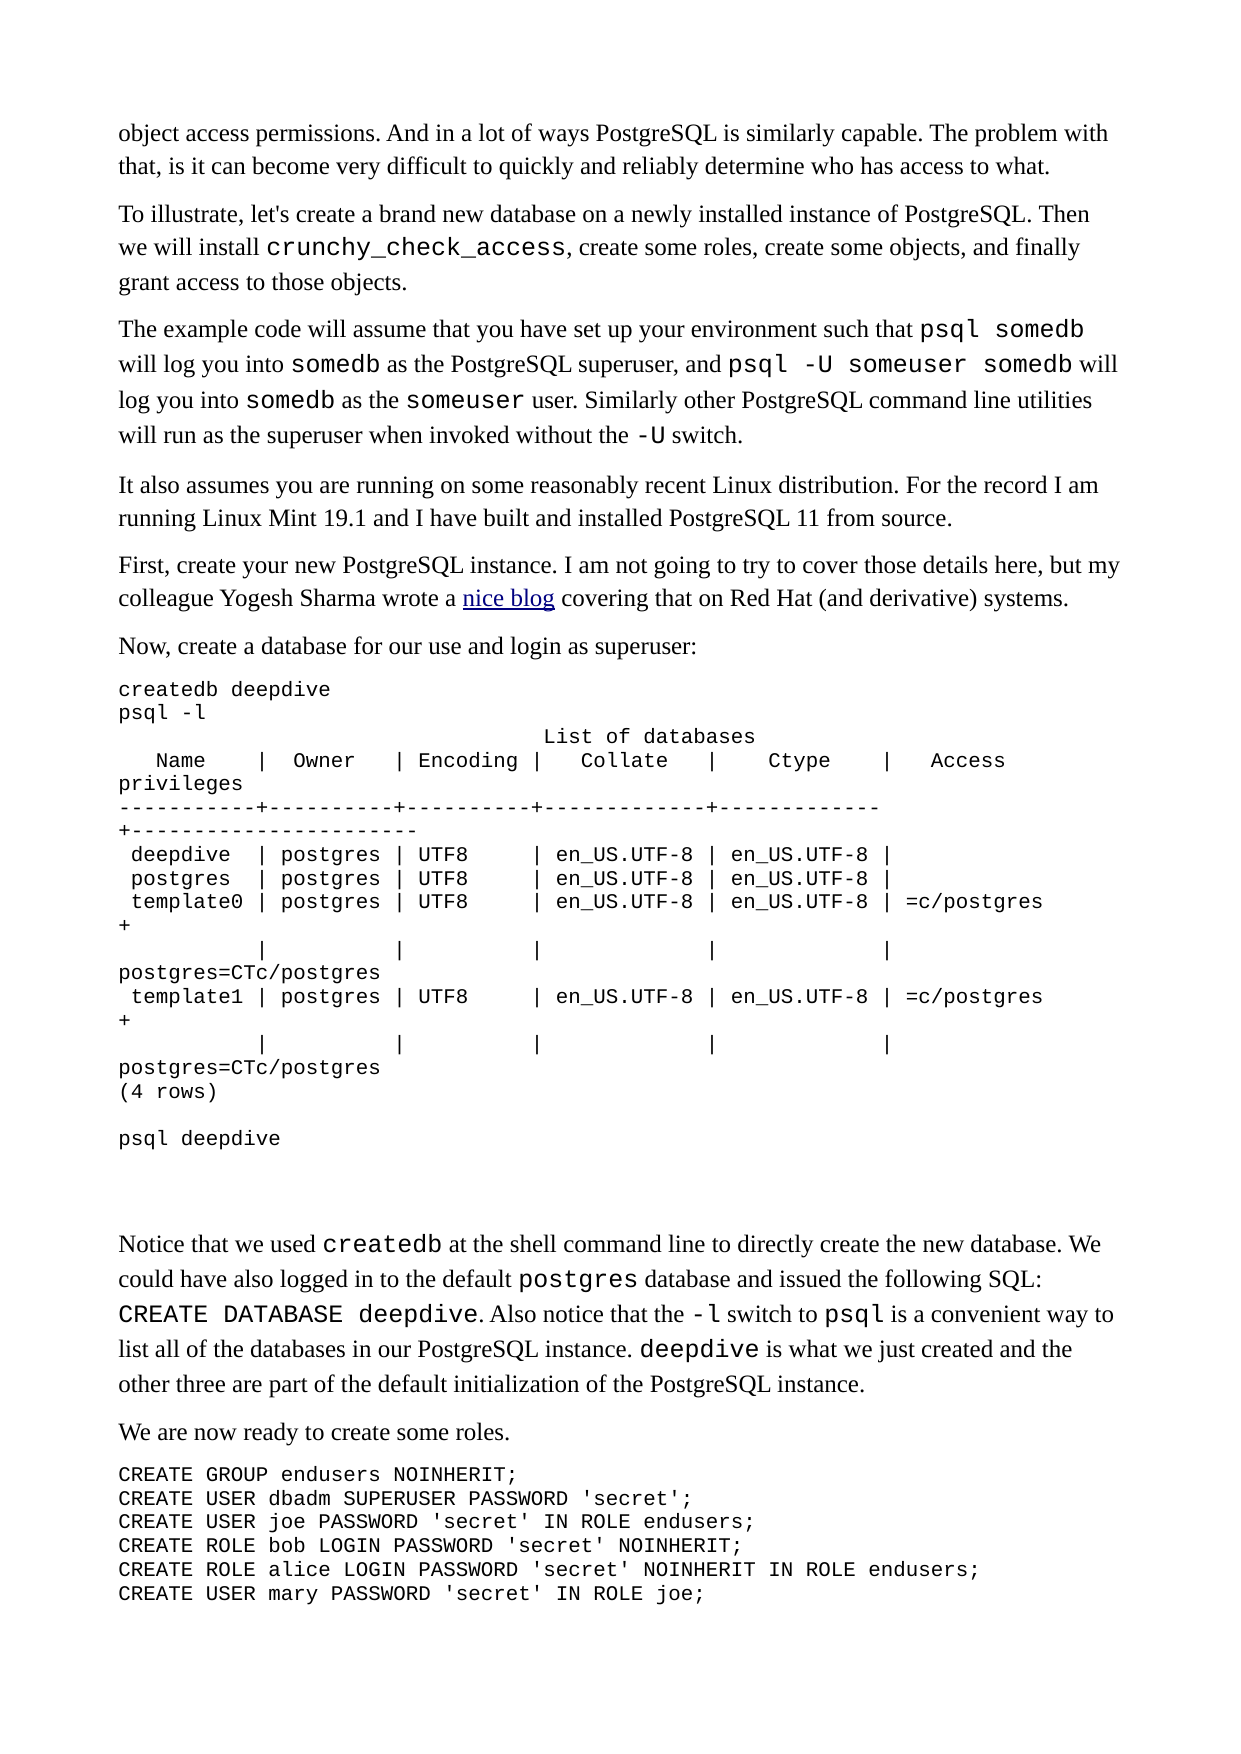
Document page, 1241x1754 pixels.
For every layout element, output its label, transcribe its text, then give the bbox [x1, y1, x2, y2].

text createdb deepdive [118, 679, 1122, 702]
text The example code will assume that you have set up your environment such that psql somedb will log you into somedb as the PostgreSQL superuser, and psql -U someuser somedb will log you into somedb as the someuser user. Similarly other PostgreSQL command line utilities will run as the superuser when invoked without the -U switch. [118, 314, 1122, 451]
text psql -l [118, 702, 1122, 726]
text -----------+----------+----------+-------------+-------------+----------------------- [118, 797, 1122, 844]
text Name | Owner | Encoding | Collate | Ctype | Access privileges [118, 749, 1122, 797]
text deepdive | postgres | UTF8 | en_US.UTF-8 | en_US.UTF-8 | [118, 844, 1122, 868]
text CREATE USER dbadm SUPERUSER PASSWORD 'secret'; [118, 1488, 1122, 1512]
text | | | | | postgres=CTc/postgres [118, 939, 1122, 986]
text template0 | postgres | UTF8 | en_US.UTF-8 | en_US.UTF-8 | =c/postgres + [118, 891, 1122, 939]
text It also assumes you are running on some reasonably recent Linux distribution. For the record I am running Linux Mint 19.1 and I have built and installed PostgreSQL 11 from source. [118, 470, 1122, 532]
text List of databases [118, 726, 1122, 749]
text CREATE USER mary PASSWORD 'secret' IN ROLE joe; [118, 1582, 1122, 1606]
text | | | | | postgres=CTc/postgres [118, 1033, 1122, 1081]
text CREATE ROLE alice LOGIN PASSWORD 'secret' NOINHERIT IN ROLE endusers; [118, 1559, 1122, 1582]
text object access permissions. And in a lot of ways PostgreSQL is similarly capable. The problem with that, is it can become very difficult to quickly and reliably determine who has access to what. [118, 118, 1122, 180]
text To illustrate, let's create a brand new database on a newly installed instance of PostgreSQL. Then we will install crunchy_check_access, create some roles, create some objects, and finally grant access to those objects. [118, 199, 1122, 296]
text (4 rows) [118, 1081, 1122, 1104]
text postgres | postgres | UTF8 | en_US.UTF-8 | en_US.UTF-8 | [118, 868, 1122, 891]
text CREATE GROUP endusers NOINHERIT; [118, 1464, 1122, 1488]
text psql deepdive [118, 1128, 1122, 1152]
text We are now ready to create some roles. [118, 1417, 1122, 1445]
text CREATE USER joe PASSWORD 'secret' IN ROLE endusers; [118, 1512, 1122, 1535]
text template1 | postgres | UTF8 | en_US.UTF-8 | en_US.UTF-8 | =c/postgres + [118, 986, 1122, 1033]
text CREATE ROLE bob LOGIN PASSWORD 'secret' NOINHERIT; [118, 1535, 1122, 1559]
text Now, create a database for our use and login as superuser: [118, 631, 1122, 660]
text Notice that we used createdb at the shell command line to directly create the new database. We could have also logged in to the default postgres database and issued the following SQL: CREATE DATABASE deepdive. Also notice that the -l switch to psql is a convenient way to list all of the databases in our PostgreSQL instance. deepdive is what we just created and the other three are part of the default initialization of the PostgreSQL instance. [118, 1229, 1122, 1398]
text First, create your new PostgreSQL instance. I am not going to try to cover those details here, but my colleague Yogesh Sharma wrote a nice blog covering that on Red Hat (and derivative) systems. [118, 550, 1122, 612]
